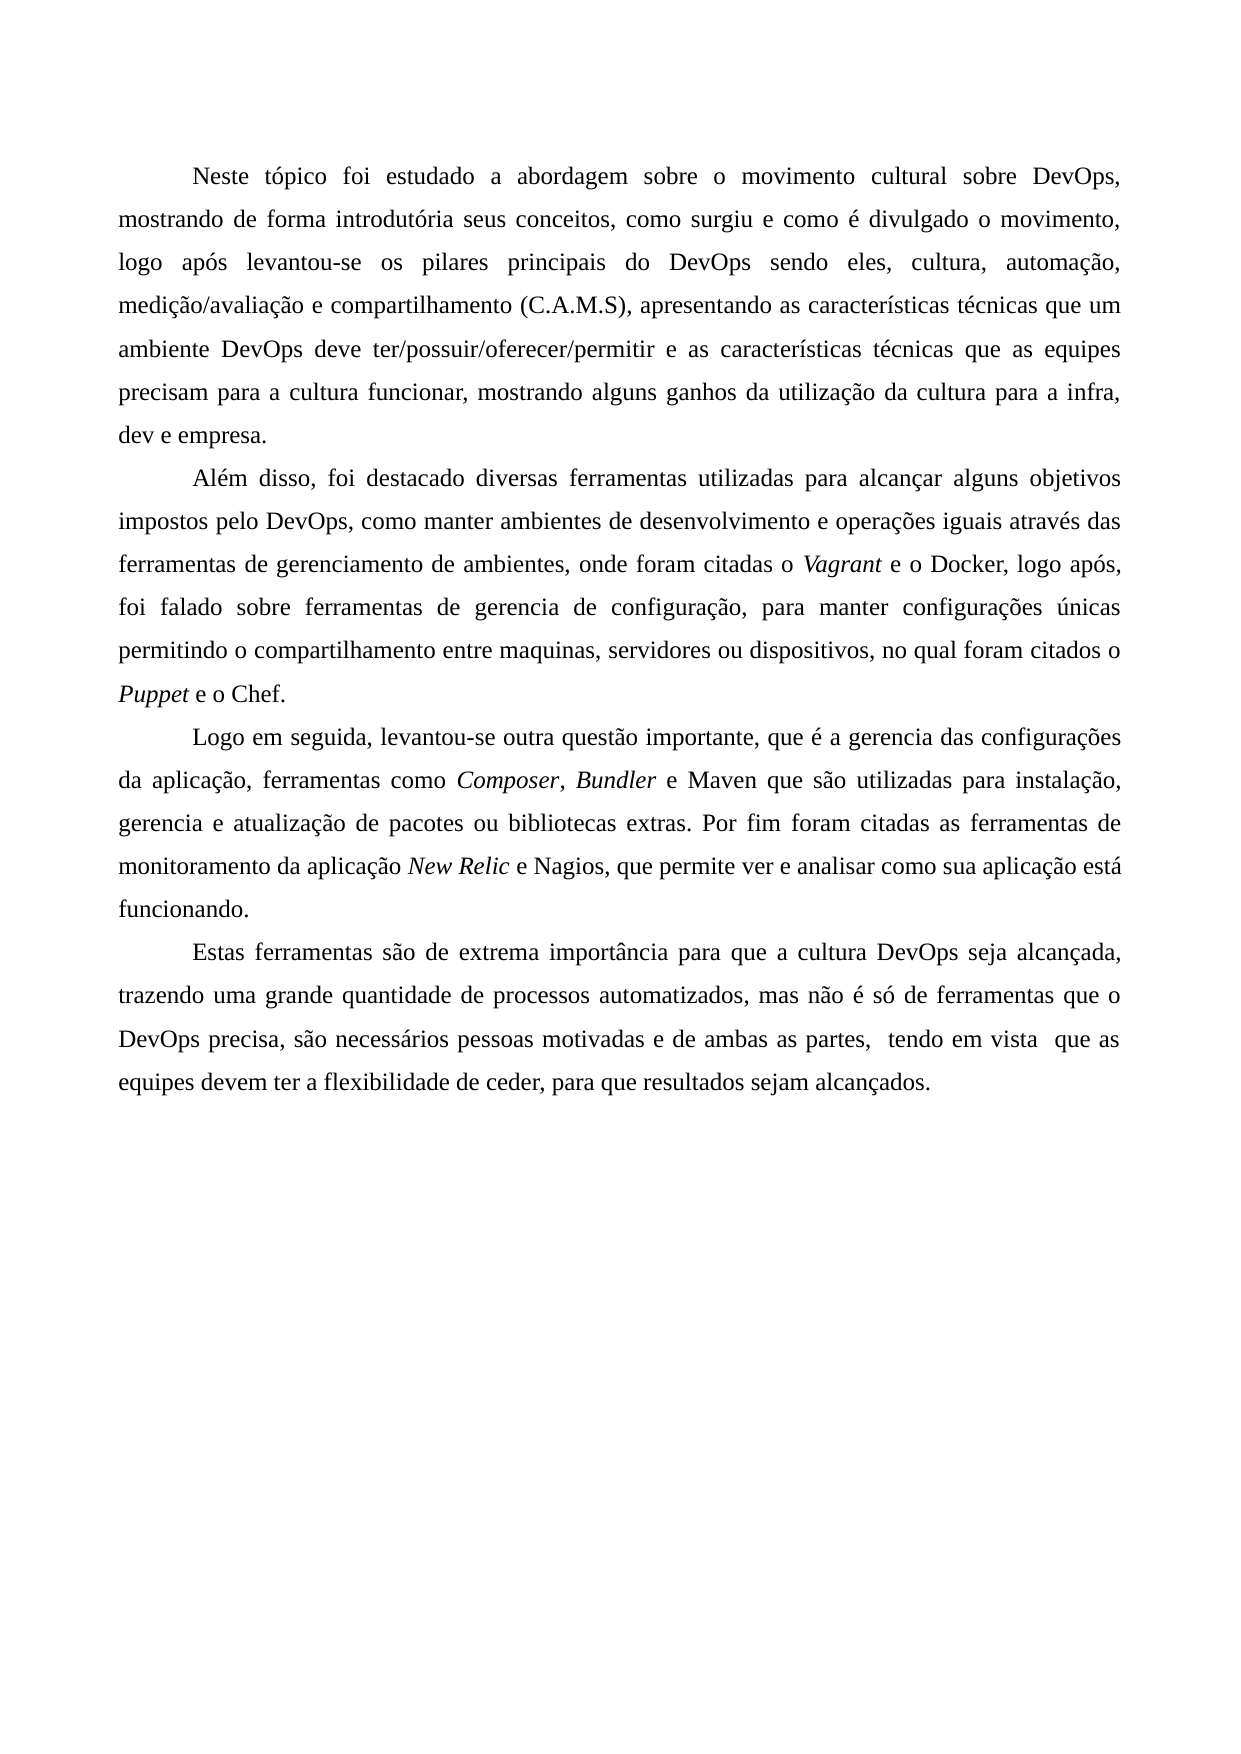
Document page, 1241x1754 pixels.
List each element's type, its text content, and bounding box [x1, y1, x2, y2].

text Neste tópico foi estudado a abordagem sobre o movimento cultural sobre DevOps, mostrando de forma introdutória seus conceitos, como surgiu e como é divulgado o movimento, logo após levantou-se os pilares principais do DevOps sendo eles, cultura, automação, medição/avaliação e compartilhamento (C.A.M.S), apresentando as características técnicas que um ambiente DevOps deve ter/possuir/oferecer/permitir e as características técnicas que as equipes precisam para a cultura funcionar, mostrando alguns ganhos da utilização da cultura para a infra, dev e empresa. [118, 161, 1122, 449]
text Estas ferramentas são de extrema importância para que a cultura DevOps seja alcançada, trazendo uma grande quantidade de processos automatizados, mas não é só de ferramentas que o DevOps precisa, são necessários pessoas motivadas e de ambas as partes, tendo em vista que as equipes devem ter a flexibilidade de ceder, para que resultados sejam alcançados. [118, 937, 1122, 1096]
text Além disso, foi destacado diversas ferramentas utilizadas para alcançar alguns objetivos impostos pelo DevOps, como manter ambientes de desenvolvimento e operações iguais através das ferramentas de gerenciamento de ambientes, onde foram citadas o Vagrant e o Docker, logo após, foi falado sobre ferramentas de gerencia de configuração, para manter configurações únicas permitindo o compartilhamento entre maquinas, servidores ou dispositivos, no qual foram citados o Puppet e o Chef. [118, 463, 1122, 707]
text Logo em seguida, levantou-se outra questão importante, que é a gerencia das configurações da aplicação, ferramentas como Composer, Bundler e Maven que são utilizadas para instalação, gerencia e atualização de pacotes ou bibliotecas extras. Por fim foram citadas as ferramentas de monitoramento da aplicação New Relic e Nagios, que permite ver e analisar como sua aplicação está funcionando. [118, 722, 1122, 923]
